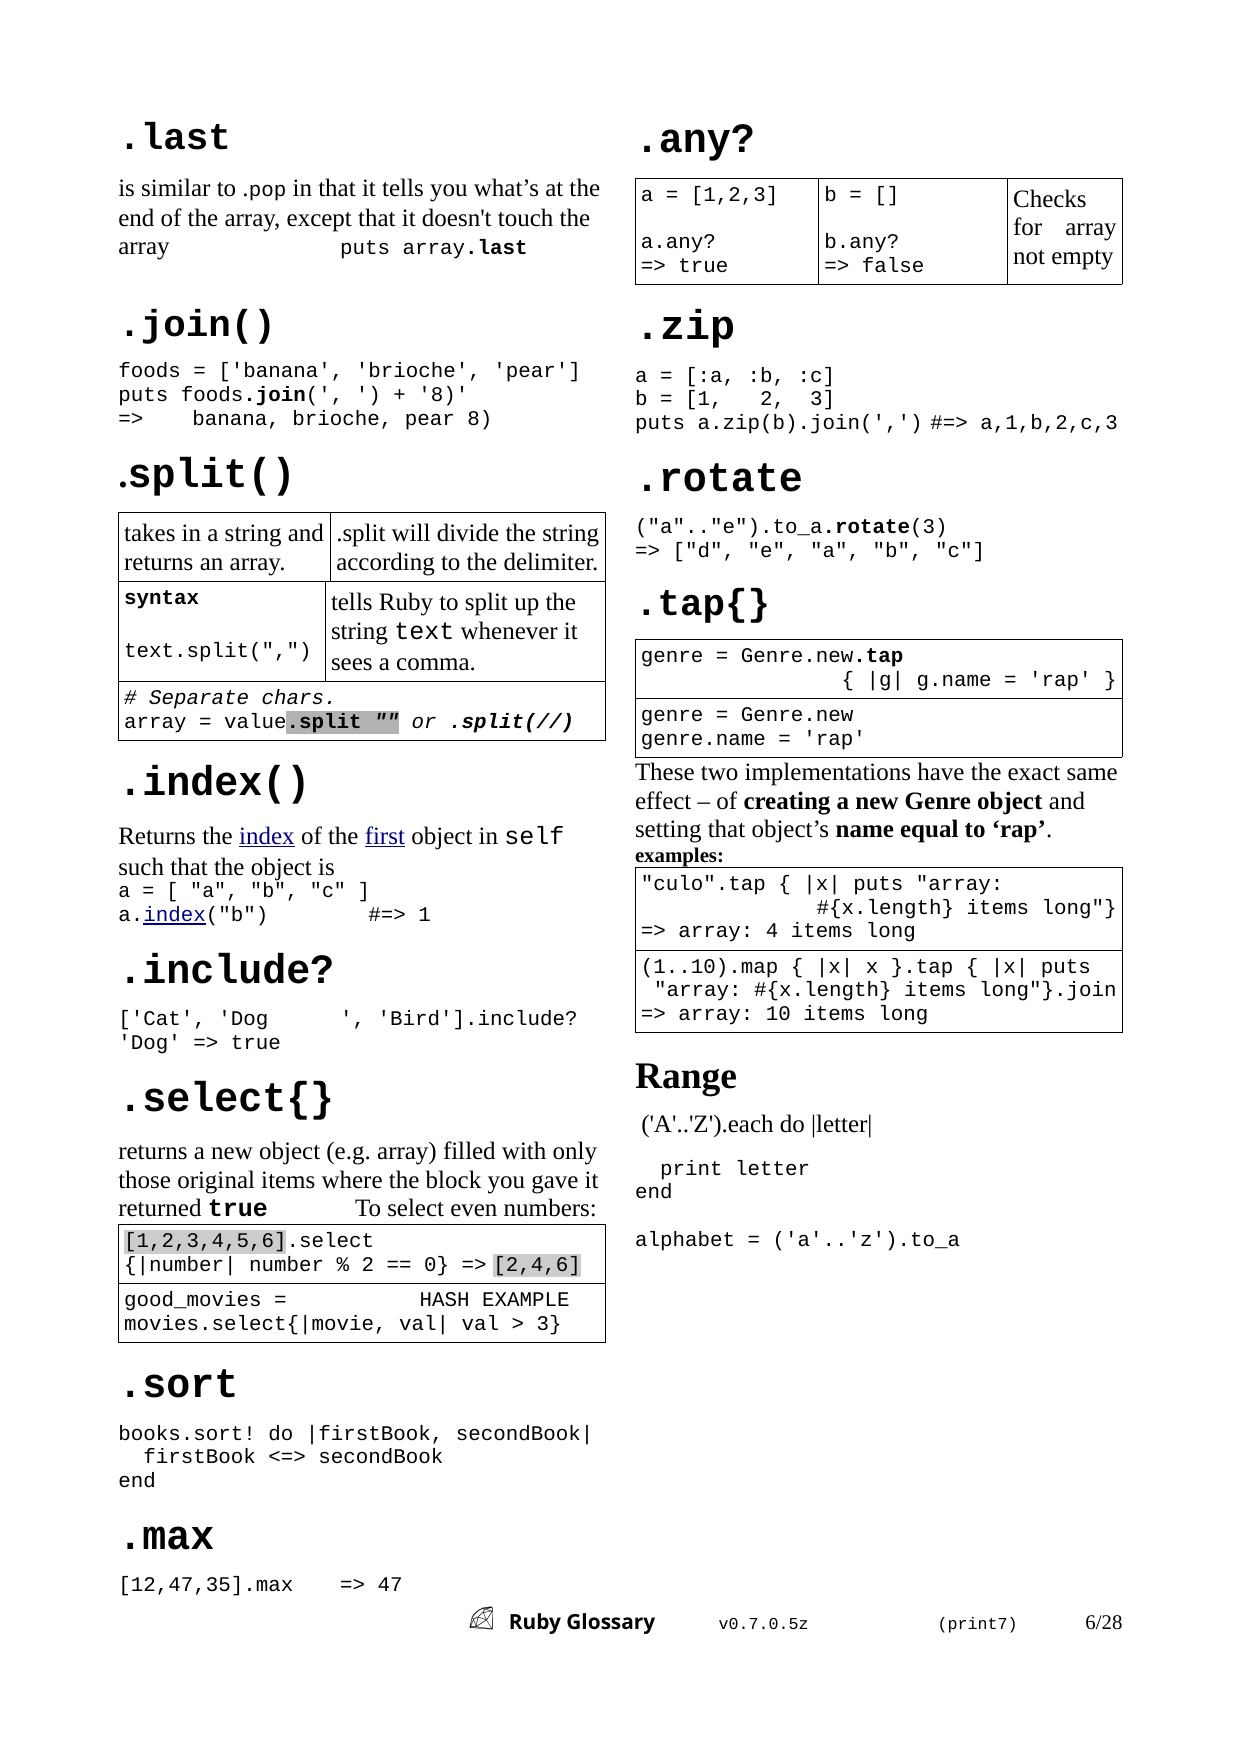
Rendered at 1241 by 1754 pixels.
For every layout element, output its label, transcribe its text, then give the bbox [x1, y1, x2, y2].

table_header takes in a string and returns an array. [119, 513, 330, 581]
text a = [ "a", "b", "c" ] [118, 880, 605, 904]
text alphabet = ('a'..'z').to_a [635, 1229, 1122, 1252]
text is similar to .pop in that it tells you what’s at the [118, 173, 605, 203]
table_header a = [1,2,3] a.any? => true [636, 179, 818, 284]
subtitle .split() [118, 452, 605, 500]
table_header syntax text.split(",") [119, 582, 325, 681]
text These two implementations have the exact same effect – of creating a new Genre object and setting that object’s name equal to ‘rap’. [635, 758, 1122, 843]
text => ["d", "e", "a", "b", "c"] [635, 540, 1122, 563]
subtitle .index() [118, 761, 605, 808]
subtitle .zip [635, 305, 1122, 352]
text returns a new object (e.g. array) filled with only those original items where the block you gave it returned true To select even numbers: [118, 1136, 605, 1224]
text books.sort! do |firstBook, secondBook| [118, 1423, 605, 1446]
subtitle .sort [118, 1363, 605, 1410]
text puts foods.join(', ') + '8)' [118, 384, 605, 408]
subtitle Range [635, 1053, 1122, 1096]
table_header .split will divide the string according to the delimiter. [331, 513, 605, 581]
text print letter [635, 1158, 1122, 1182]
text firstBook <=> secondBook [118, 1446, 605, 1470]
text end [118, 1470, 605, 1494]
text b = [1, 2, 3] [635, 388, 1122, 412]
subtitle .tap{} [635, 584, 1122, 627]
subtitle .any? [635, 118, 1122, 165]
table_header [1,2,3,4,5,6].select {|number| number % 2 == 0} => [2,4,6] [119, 1225, 605, 1283]
table_header tells Ruby to split up the string text whenever it sees a comma. [326, 582, 605, 681]
text end [635, 1182, 1122, 1205]
table_header Checks for array not empty [1008, 179, 1122, 284]
text [12,47,35].max => 47 [118, 1574, 605, 1598]
subtitle .include? [118, 948, 605, 996]
table_cell good_movies = HASH EXAMPLE movies.select{|movie, val| val > 3} [119, 1284, 605, 1342]
table_cell (1..10).map { |x| x }.tap { |x| puts "array: #{x.length} items long"}.join => array: 10 items long [636, 951, 1122, 1032]
subtitle .join() [118, 306, 605, 348]
subtitle .select{} [118, 1076, 605, 1123]
text ['Cat', 'Dog ', 'Bird'].include? 'Dog' => true [118, 1008, 605, 1056]
subtitle .max [118, 1514, 605, 1562]
table_header "culo".tap { |x| puts "array: #{x.length} items long"} => array: 4 items long [636, 868, 1122, 950]
text a.index("b") #=> 1 [118, 904, 605, 928]
table_cell # Separate chars. array = value.split "" or .split(//) [119, 682, 605, 740]
text puts a.zip(b).join(',') #=> a,1,b,2,c,3 [635, 412, 1122, 436]
text ("a".."e").to_a.rotate(3) [635, 516, 1122, 540]
subtitle .rotate [635, 456, 1122, 503]
text examples: [635, 843, 1122, 867]
text foods = ['banana', 'brioche', 'pear'] [118, 361, 605, 384]
table_cell genre = Genre.new genre.name = 'rap' [636, 699, 1122, 757]
text end of the array, except that it doesn't touch the array puts array.last [118, 203, 605, 261]
text Returns the index of the first object in self such that the object is [118, 821, 605, 880]
picture [467, 1605, 493, 1630]
table_header genre = Genre.new.tap { |g| g.name = 'rap' } [636, 640, 1122, 698]
text a = [:a, :b, :c] [635, 364, 1122, 388]
text => banana, brioche, pear 8) [118, 408, 605, 431]
subtitle .last [118, 118, 605, 161]
table_header b = [] b.any? => false [819, 179, 1007, 284]
text ('A'..'Z').each do |letter| [635, 1109, 1122, 1138]
